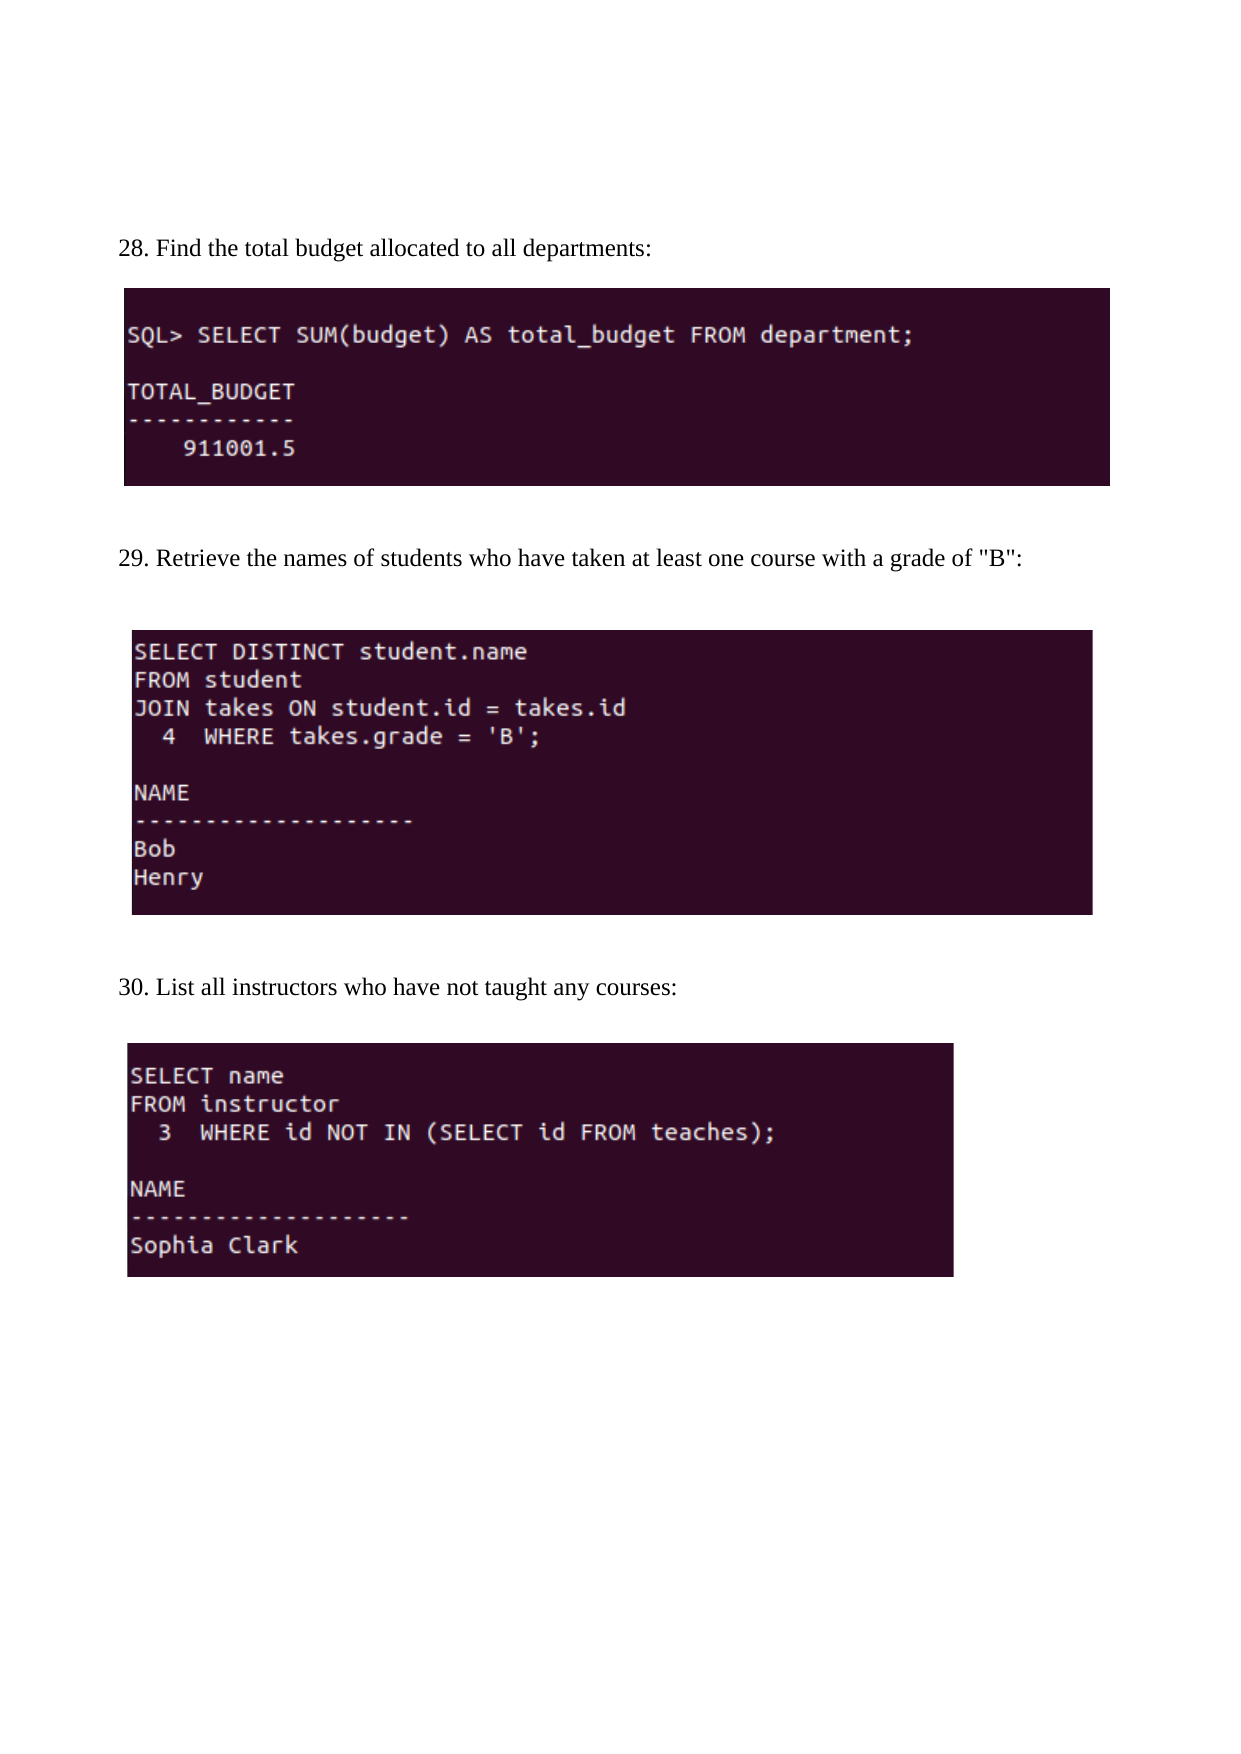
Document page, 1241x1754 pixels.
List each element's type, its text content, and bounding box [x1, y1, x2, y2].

picture [131, 630, 1093, 915]
text 30. List all instructors who have not taught any courses: [118, 972, 1122, 1001]
text 28. Find the total budget allocated to all departments: [118, 233, 1122, 262]
picture [124, 288, 1110, 486]
picture [127, 1043, 954, 1277]
text 29. Retrieve the names of students who have taken at least one course with a grade of "B": [118, 543, 1122, 572]
